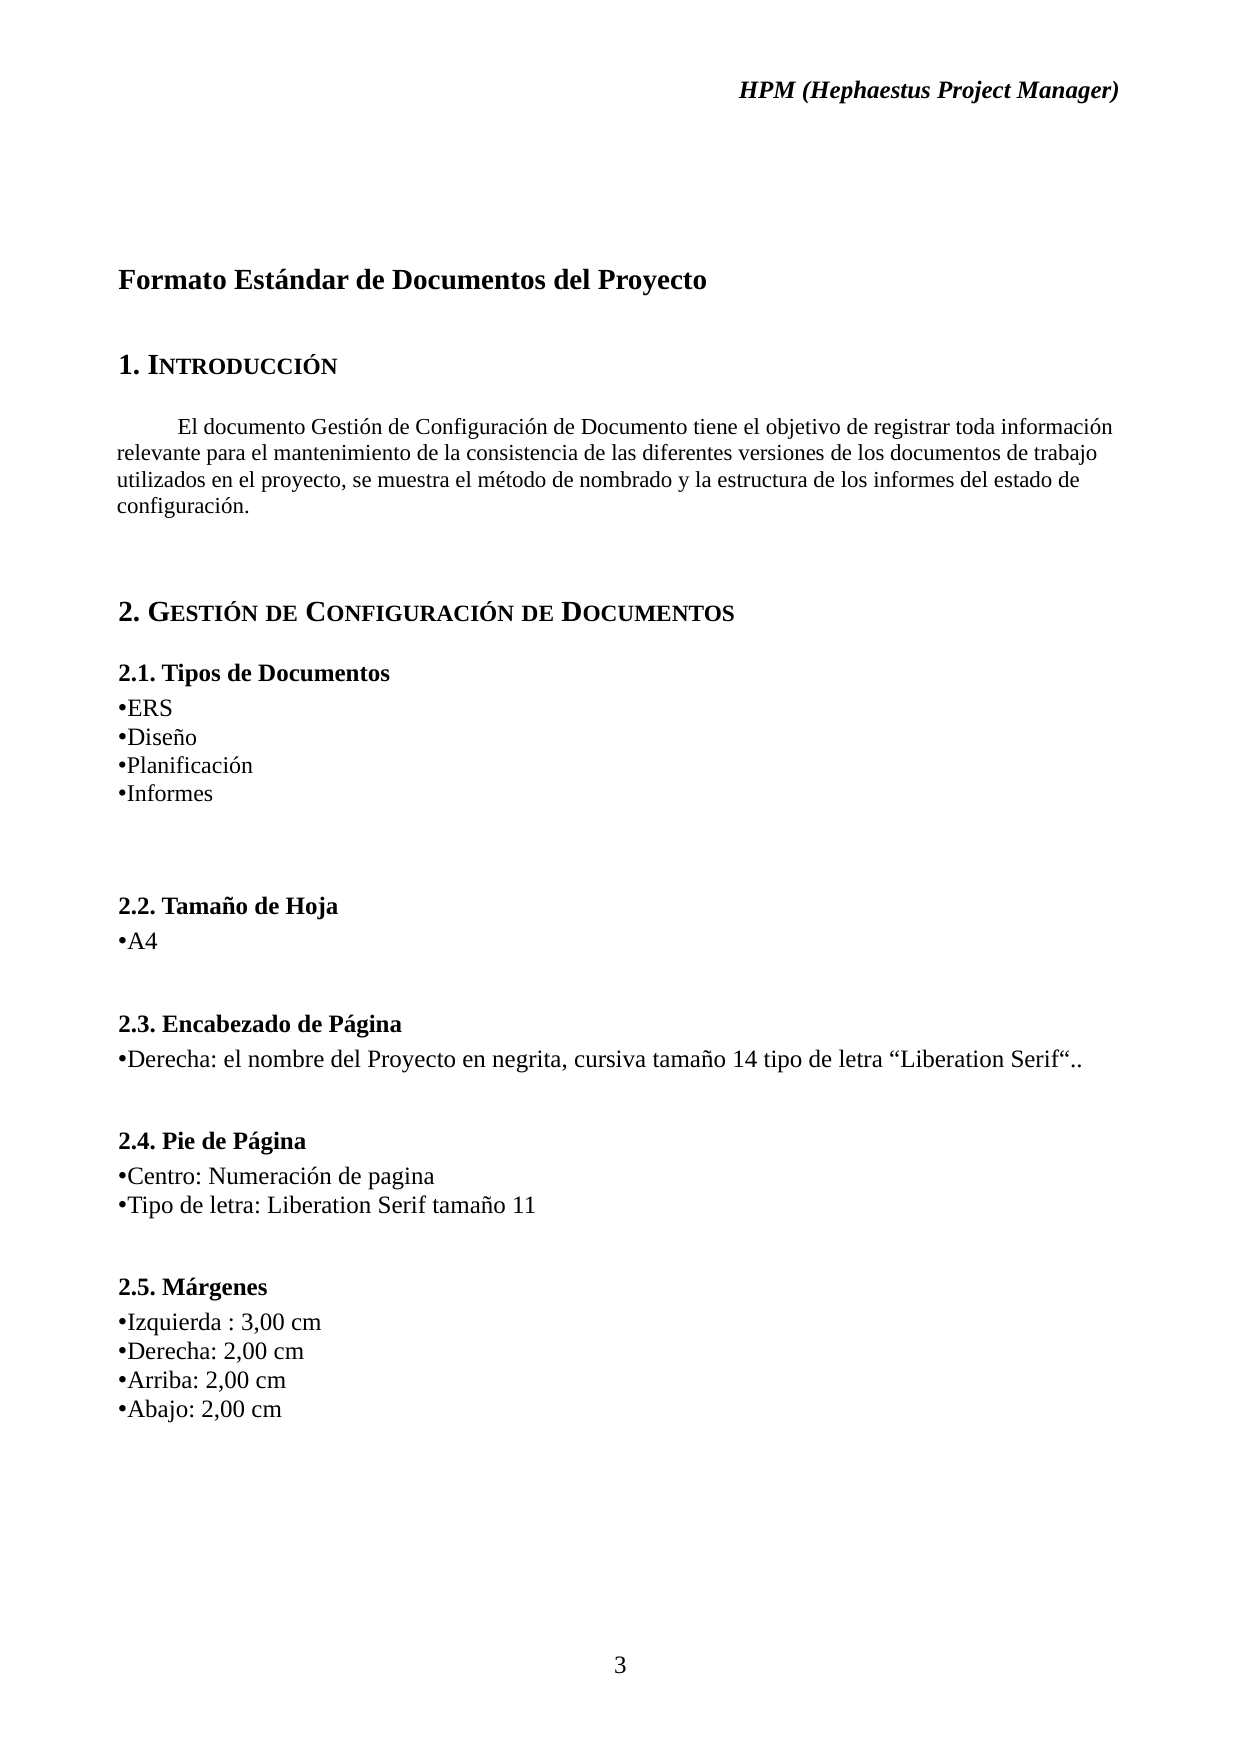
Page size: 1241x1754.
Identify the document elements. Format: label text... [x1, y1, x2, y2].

list Tipo de letra: Liberation Serif tamaño 11 [118, 1190, 1122, 1219]
subtitle 2.1. Tipos de Documentos [118, 658, 1122, 687]
subtitle 2. Gestión de Configuración de Documentos [118, 594, 1122, 627]
subtitle 1. Introducción [118, 347, 1122, 380]
list Diseño [118, 722, 1122, 751]
subtitle 2.2. Tamaño de Hoja [118, 891, 1122, 920]
list Arriba: 2,00 cm [118, 1365, 1122, 1394]
list Izquierda : 3,00 cm [118, 1307, 1122, 1336]
subtitle 2.3. Encabezado de Página [118, 1009, 1122, 1037]
subtitle 2.4. Pie de Página [118, 1126, 1122, 1155]
text Formato Estándar de Documentos del Proyecto [118, 262, 1122, 295]
list Centro: Numeración de pagina [118, 1161, 1122, 1190]
list Informes [118, 779, 1122, 806]
list ERS [118, 693, 1122, 722]
subtitle 2.5. Márgenes [118, 1272, 1122, 1301]
list A4 [118, 926, 1122, 955]
list Abajo: 2,00 cm [118, 1394, 1122, 1422]
list Derecha: el nombre del Proyecto en negrita, cursiva tamaño 14 tipo de letra “Liberation Serif“.. [118, 1044, 1122, 1072]
text El documento Gestión de Configuración de Documento tiene el objetivo de registrar toda información relevante para el mantenimiento de la consistencia de las diferentes versiones de los documentos de trabajo utilizados en el proyecto, se muestra el método de nombrado y la estructura de los informes del estado de configuración. [117, 413, 1122, 518]
list Planificación [118, 751, 1122, 779]
list Derecha: 2,00 cm [118, 1336, 1122, 1365]
